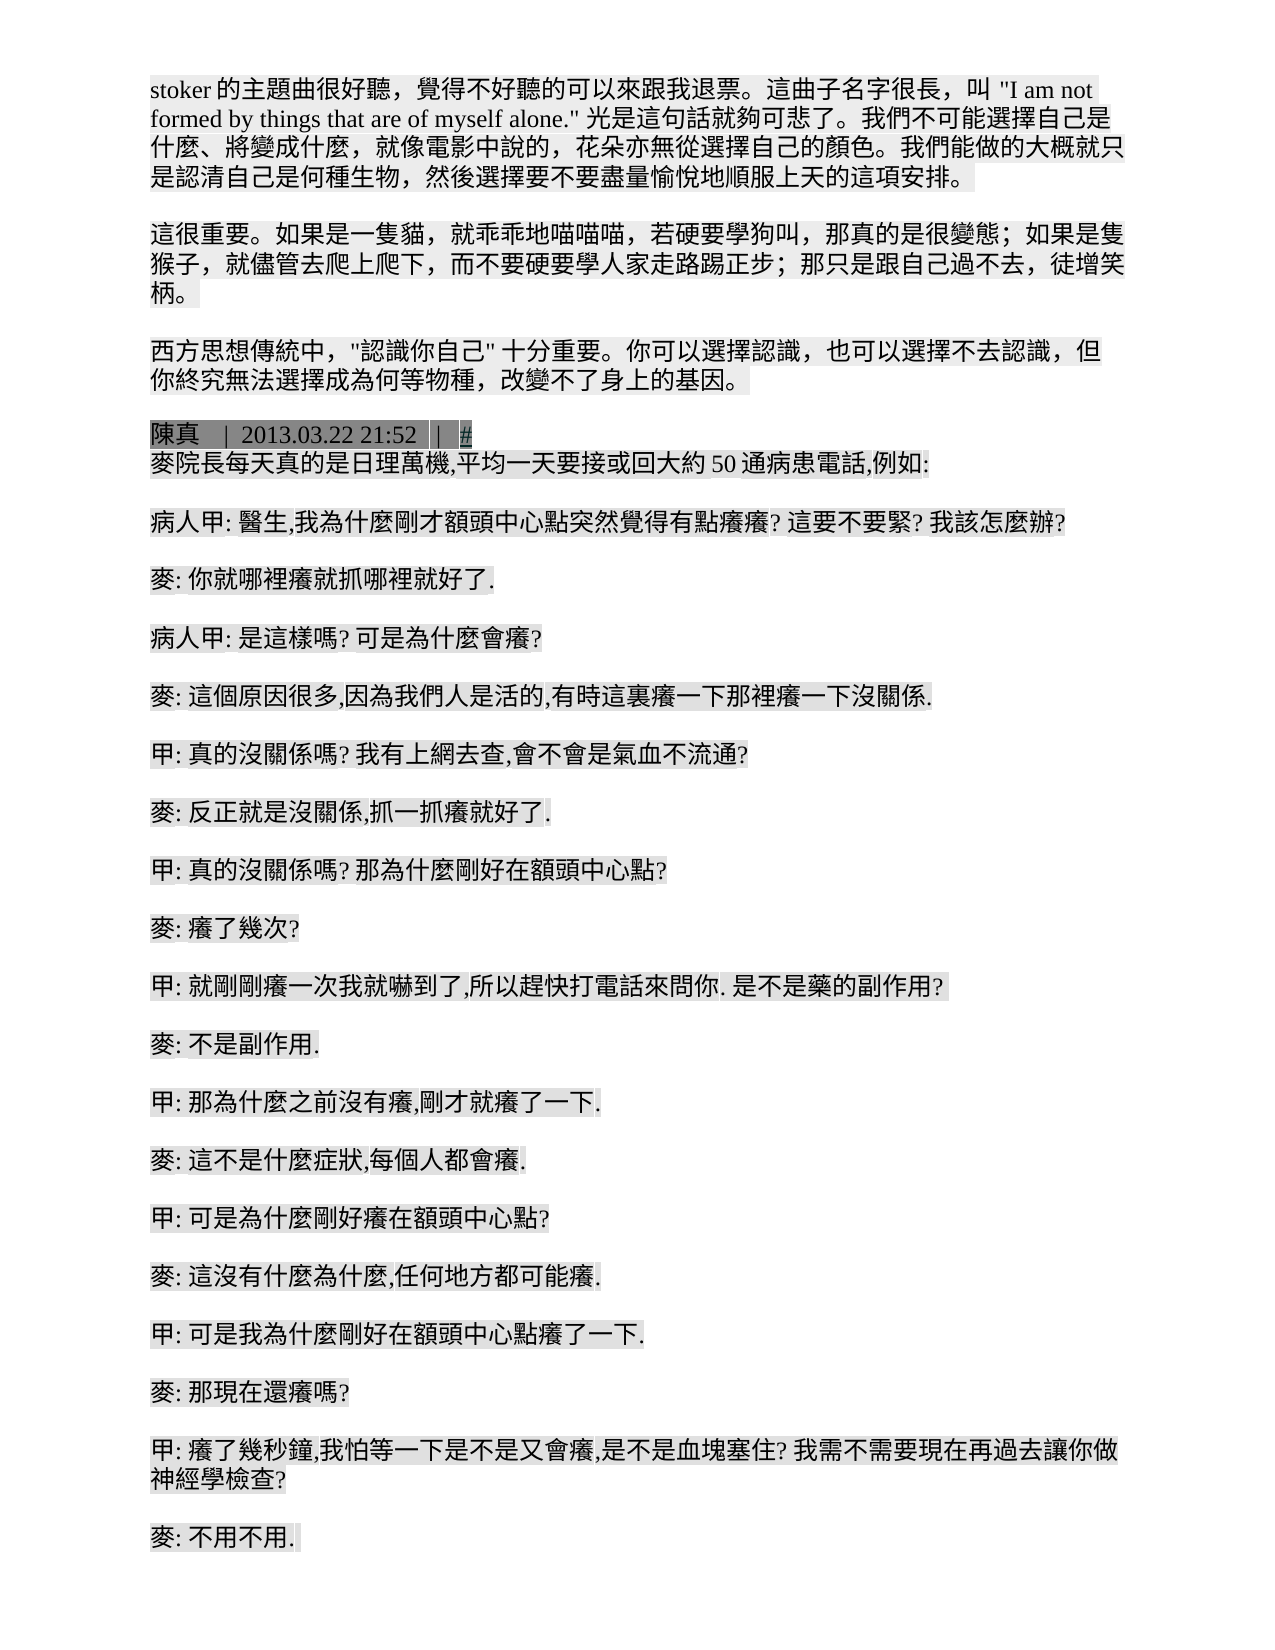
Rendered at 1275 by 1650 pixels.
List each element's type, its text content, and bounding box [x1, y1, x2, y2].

text (續) 前方的路如果沒有一點期待，日子真的是一種艱難。期待之物無須非凡，只消一盤不會太難吃而且不用趕時間的義大利麵便已足夠，當然，如果再加上一場電影會更好。再過12個鐘頭，我就會出現在電影院裏，看第二遍stoker，我在心裏、在稍後的夢裏倒數這一刻的到來。 park chan-wook 的片我每一部都毫無保留地在當下便給予五顆星，唯獨這部stoker卻讓人遲疑。也許侯孝賢是對的，創作總是在背對著觀眾時產生。一個韓國導演，在眾人矚目下，乍然來到異國它鄉，投入一隻體制性大妖怪的懷抱，他還能保有多少創作活力？ 我不是說這電影不好，而是說，它似乎比以往作品多了一點精緻，卻付出喪失更多野蠻活力的代價。也許那不是因為好萊塢，而是因為他心裏有個希區考克的大師陰影；一個人不管幹啥，不但要忘了觀眾，偶像更該忘掉。不過，說到底，一個好導演就算閉著眼睛拍片也不可能拍出爛片。 park chan-wook 的電影都很存在主義。"存在"(being)這種越是說不上來的東西，越難形諸影像聲音或文字。還記得蒙田那個故事嗎？一個成就非凡的貴族藝術家，在作品中歌頌那些跟他的生活相差十萬八千里的美好人事。他底下的男女佣人，對這位才華出眾的主人仰慕得不得了，但這卻反倒帶給主人一種很深的挫折與自貶，因為他的作品中所歌頌的對象恰恰是這些不識幾個大字的僕人們。 也許這也是為什麼存在主義哲學家們個個努力否認自己是個存在主義者；似乎誰要是一承認，便無異等於否認了自己所創作的一切之 "真實性"(authenticity). "存在" 這東西恰恰是抗拒創作、排斥訴說與再現的。 有些人介紹我時，會說耳東陳，真理的真，聽了很彆扭，笨蛋才在意什麼真理或真相，我只在乎真實。好人壞人無所謂，但你得先必須是個 "人"。 人不是生下來就是人，蝴蝶也不是生下來就是蝴蝶；年輕時的維根斯坦在戰場上不但誓願不傷人，而且主動尋死，他經常向上帝禱告說："求主讓我能正視死亡，讓我從一條蟲變成一個人"。 有不少存在主義哲學家，例如 sartre，例如 heidegger，或許認為存在既然涉及選擇，便很難和宗教特別是基督教取得概念上的一致性。但真的是這樣嗎？難道我不能只是選擇要不要屈服於人生宿命的主宰者？就像阿莫多瓦說的："屈服吧，在人生的道路上。" 難道我不能在認清自己的天性後，該變成什麼就變成什麼？套句高達的台詞：且讓殺人者去殺，愛人者去愛，讓萬物如其所是。 stoker的主題曲很好聽，覺得不好聽的可以來跟我退票。這曲子名字很長，叫 "I am not formed by things that are of myself alone." 光是這句話就夠可悲了。我們不可能選擇自己是什麼、將變成什麼，就像電影中說的，花朵亦無從選擇自己的顏色。我們能做的大概就只是認清自己是何種生物，然後選擇要不要盡量愉悅地順服上天的這項安排。 這很重要。如果是一隻貓，就乖乖地喵喵喵，若硬要學狗叫，那真的是很變態；如果是隻猴子，就儘管去爬上爬下，而不要硬要學人家走路踢正步；那只是跟自己過不去，徒增笑柄。 西方思想傳統中，"認識你自己" 十分重要。你可以選擇認識，也可以選擇不去認識，但你終究無法選擇成為何等物種，改變不了身上的基因。 [150, 75, 1125, 395]
text 陳真 | 2013.03.22 21:52 | # [150, 420, 1125, 449]
text 麥院長每天真的是日理萬機,平均一天要接或回大約50通病患電話,例如: 病人甲: 醫生,我為什麼剛才額頭中心點突然覺得有點癢癢? 這要不要緊? 我該怎麼辦? 麥: 你就哪裡癢就抓哪裡就好了. 病人甲: 是這樣嗎? 可是為什麼會癢? 麥: 這個原因很多,因為我們人是活的,有時這裏癢一下那裡癢一下沒關係. 甲: 真的沒關係嗎? 我有上網去查,會不會是氣血不流通? 麥: 反正就是沒關係,抓一抓癢就好了. 甲: 真的沒關係嗎? 那為什麼剛好在額頭中心點? 麥: 癢了幾次? 甲: 就剛剛癢一次我就嚇到了,所以趕快打電話來問你. 是不是藥的副作用? 麥: 不是副作用. 甲: 那為什麼之前沒有癢,剛才就癢了一下. 麥: 這不是什麼症狀,每個人都會癢. 甲: 可是為什麼剛好癢在額頭中心點? 麥: 這沒有什麼為什麼,任何地方都可能癢. 甲: 可是我為什麼剛好在額頭中心點癢了一下. 麥: 那現在還癢嗎? 甲: 癢了幾秒鐘,我怕等一下是不是又會癢,是不是血塊塞住? 我需不需要現在再過去讓你做神經學檢查? 麥: 不用不用. [150, 449, 1125, 1552]
